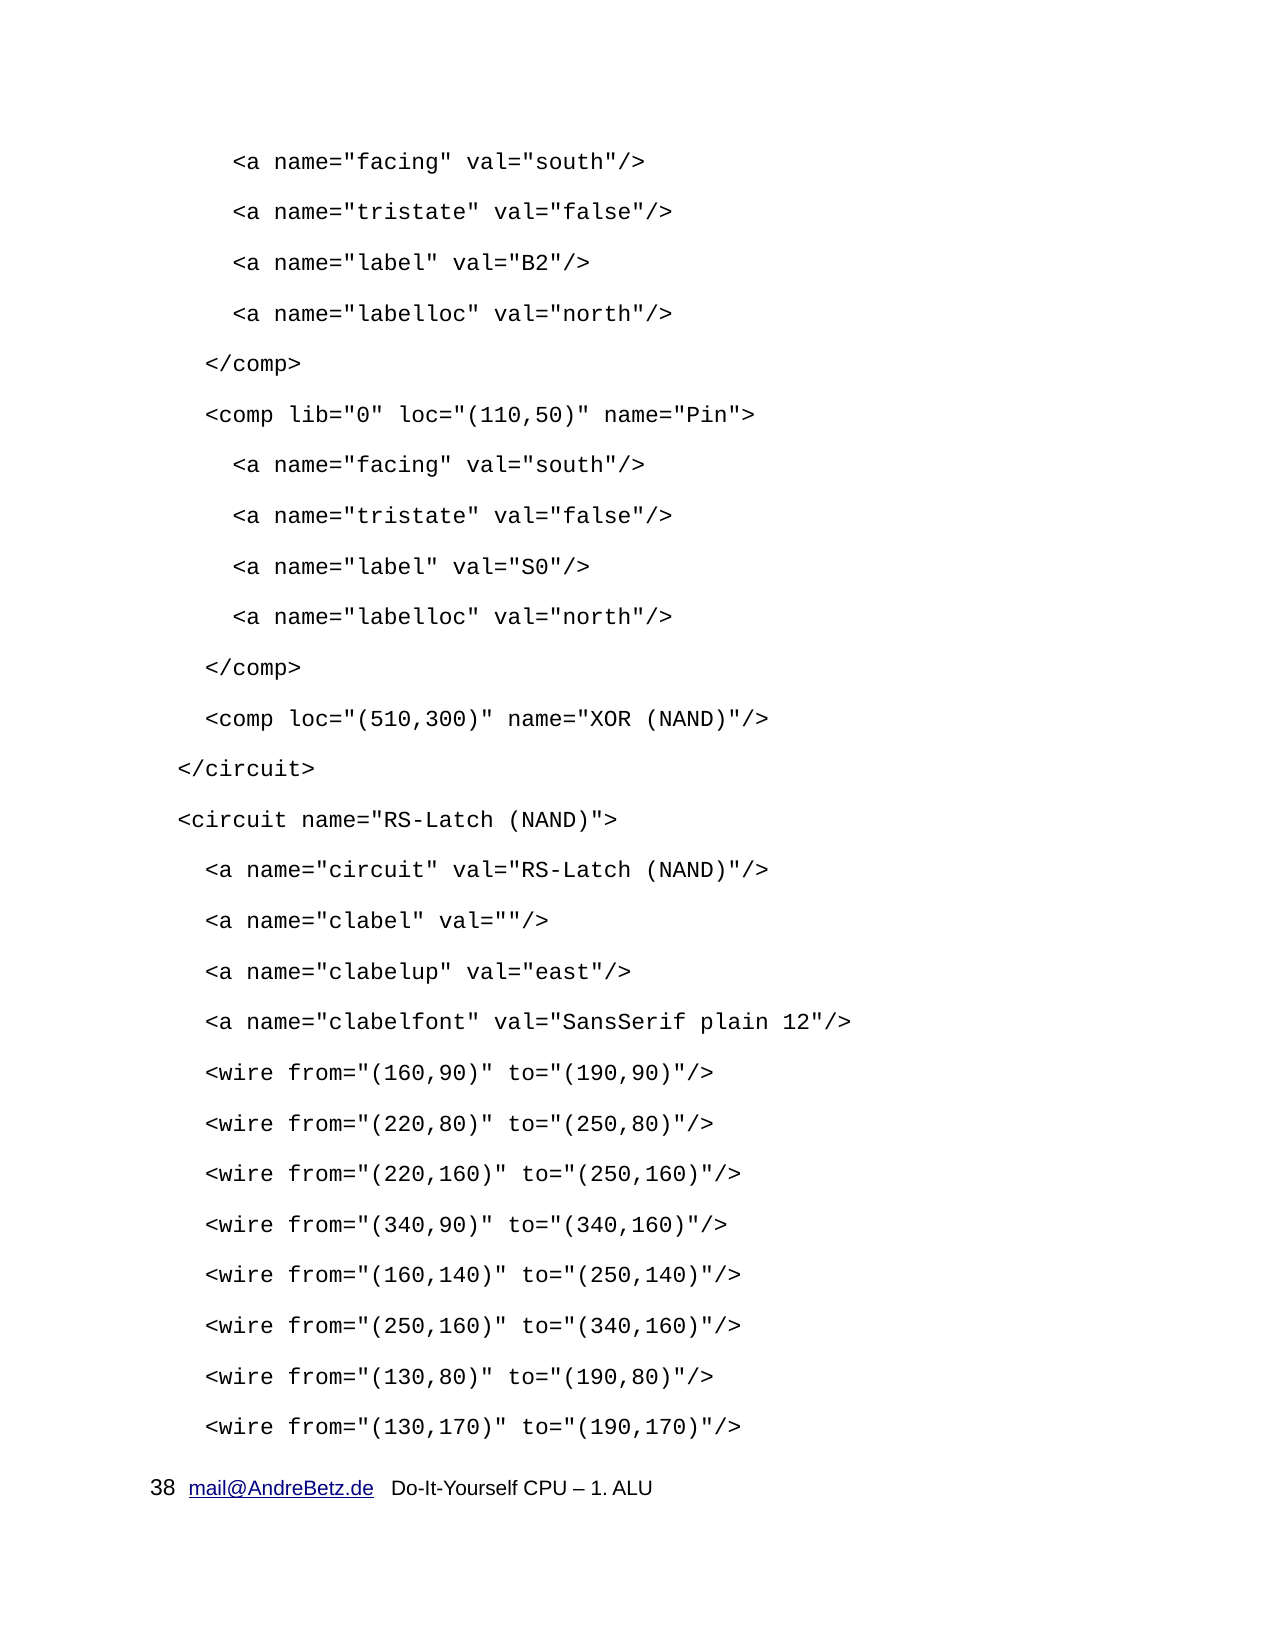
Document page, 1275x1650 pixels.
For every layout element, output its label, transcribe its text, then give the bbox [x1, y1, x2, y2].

text <wire from="(130,80)" to="(190,80)"/> [150, 1365, 1125, 1391]
text </circuit> [150, 757, 1125, 783]
text <a name="tristate" val="false"/> [150, 504, 1125, 530]
text <a name="facing" val="south"/> [150, 454, 1125, 480]
text <comp lib="0" loc="(110,50)" name="Pin"> [150, 403, 1125, 429]
text <a name="clabelfont" val="SansSerif plain 12"/> [150, 1011, 1125, 1037]
text <a name="clabelup" val="east"/> [150, 960, 1125, 986]
text <wire from="(160,90)" to="(190,90)"/> [150, 1061, 1125, 1087]
text </comp> [150, 656, 1125, 682]
text <a name="labelloc" val="north"/> [150, 302, 1125, 328]
text <a name="label" val="S0"/> [150, 555, 1125, 581]
text <wire from="(220,160)" to="(250,160)"/> [150, 1162, 1125, 1188]
text <wire from="(160,140)" to="(250,140)"/> [150, 1264, 1125, 1290]
text <a name="labelloc" val="north"/> [150, 606, 1125, 632]
text <circuit name="RS-Latch (NAND)"> [150, 808, 1125, 834]
text <wire from="(250,160)" to="(340,160)"/> [150, 1314, 1125, 1340]
text <a name="facing" val="south"/> [150, 150, 1125, 176]
text </comp> [150, 352, 1125, 378]
text <comp loc="(510,300)" name="XOR (NAND)"/> [150, 707, 1125, 733]
text <wire from="(340,90)" to="(340,160)"/> [150, 1213, 1125, 1239]
text <a name="clabel" val=""/> [150, 909, 1125, 935]
text <wire from="(130,170)" to="(190,170)"/> [150, 1416, 1125, 1442]
text <a name="tristate" val="false"/> [150, 201, 1125, 227]
text <a name="label" val="B2"/> [150, 251, 1125, 277]
text <a name="circuit" val="RS-Latch (NAND)"/> [150, 859, 1125, 885]
text <wire from="(220,80)" to="(250,80)"/> [150, 1112, 1125, 1138]
